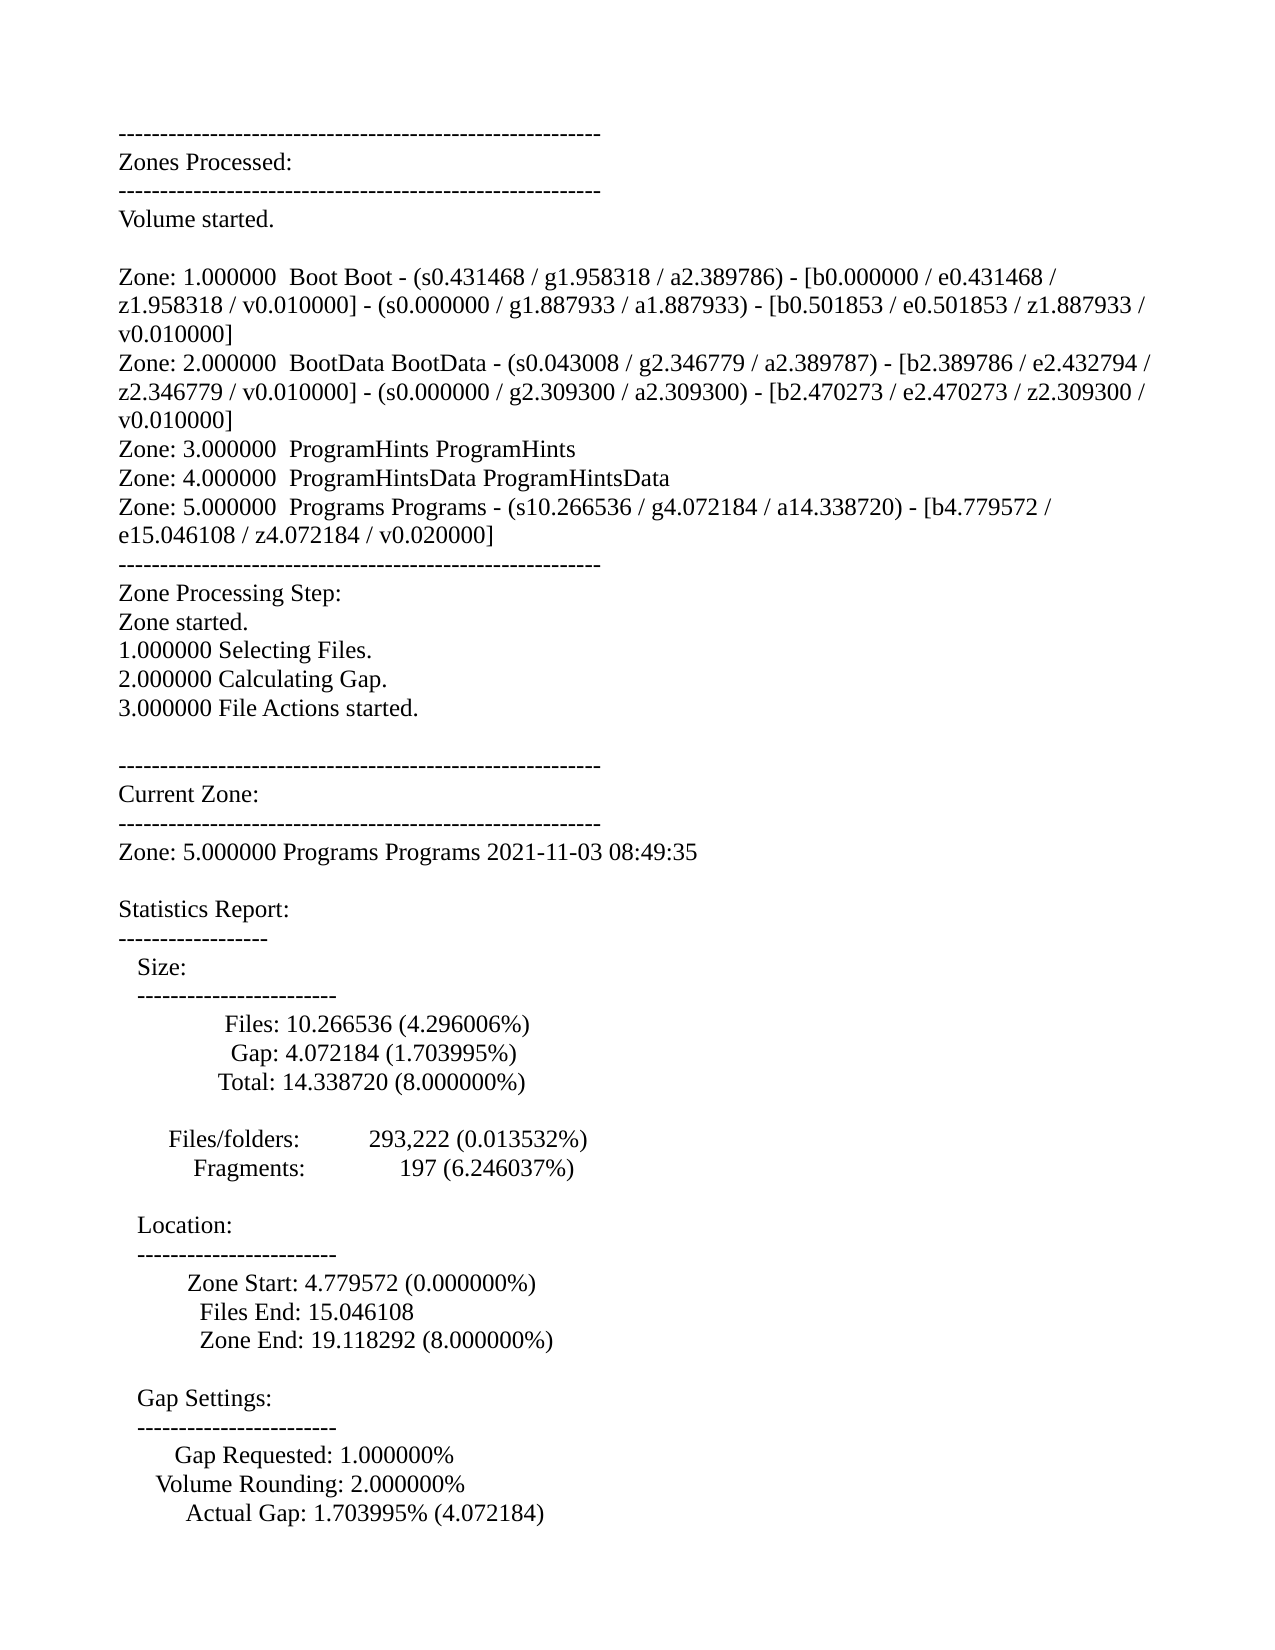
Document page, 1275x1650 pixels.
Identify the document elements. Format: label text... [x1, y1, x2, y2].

text Zone: 5.000000 Programs Programs - (s10.266536 / g4.072184 / a14.338720) - [b4.779572 / e15.046108 / z4.072184 / v0.020000] [118, 492, 1157, 549]
text Files/folders: 293,222 (0.013532%) [118, 1124, 1157, 1153]
text ---------------------------------------------------------- [118, 751, 1157, 779]
text ------------------------ [118, 981, 1157, 1009]
text Current Zone: [118, 779, 1157, 808]
text Files: 10.266536 (4.296006%) [118, 1009, 1157, 1038]
text Zone Start: 4.779572 (0.000000%) [118, 1268, 1157, 1297]
text Zone: 2.000000 BootData BootData - (s0.043008 / g2.346779 / a2.389787) - [b2.389786 / e2.432794 / z2.346779 / v0.010000] - (s0.000000 / g2.309300 / a2.309300) - [b2.470273 / e2.470273 / z2.309300 / v0.010000] [118, 348, 1157, 434]
text Volume started. [118, 204, 1157, 233]
text ---------------------------------------------------------- [118, 808, 1157, 837]
text Gap Settings: [118, 1383, 1157, 1412]
text Size: [118, 952, 1157, 981]
text ---------------------------------------------------------- [118, 176, 1157, 204]
text Fragments: 197 (6.246037%) [118, 1153, 1157, 1182]
text ------------------ [118, 923, 1157, 952]
text Zone: 5.000000 Programs Programs 2021-11-03 08:49:35 [118, 837, 1157, 866]
text Zone Processing Step: [118, 578, 1157, 607]
text 3.000000 File Actions started. [118, 693, 1157, 722]
text 2.000000 Calculating Gap. [118, 664, 1157, 693]
text Zone: 4.000000 ProgramHintsData ProgramHintsData [118, 463, 1157, 492]
text ---------------------------------------------------------- [118, 549, 1157, 578]
text Zone: 3.000000 ProgramHints ProgramHints [118, 434, 1157, 463]
text Volume Rounding: 2.000000% [118, 1469, 1157, 1498]
text Zones Processed: [118, 147, 1157, 176]
text Zone: 1.000000 Boot Boot - (s0.431468 / g1.958318 / a2.389786) - [b0.000000 / e0.431468 / z1.958318 / v0.010000] - (s0.000000 / g1.887933 / a1.887933) - [b0.501853 / e0.501853 / z1.887933 / v0.010000] [118, 262, 1157, 348]
text ------------------------ [118, 1412, 1157, 1441]
text Total: 14.338720 (8.000000%) [118, 1067, 1157, 1096]
text Gap Requested: 1.000000% [118, 1441, 1157, 1469]
text 1.000000 Selecting Files. [118, 636, 1157, 664]
text ------------------------ [118, 1239, 1157, 1268]
text Statistics Report: [118, 894, 1157, 923]
text Zone End: 19.118292 (8.000000%) [118, 1326, 1157, 1354]
text Files End: 15.046108 [118, 1297, 1157, 1326]
text ---------------------------------------------------------- [118, 118, 1157, 147]
text Actual Gap: 1.703995% (4.072184) [118, 1498, 1157, 1527]
text Location: [118, 1211, 1157, 1239]
text Zone started. [118, 607, 1157, 636]
text Gap: 4.072184 (1.703995%) [118, 1038, 1157, 1067]
